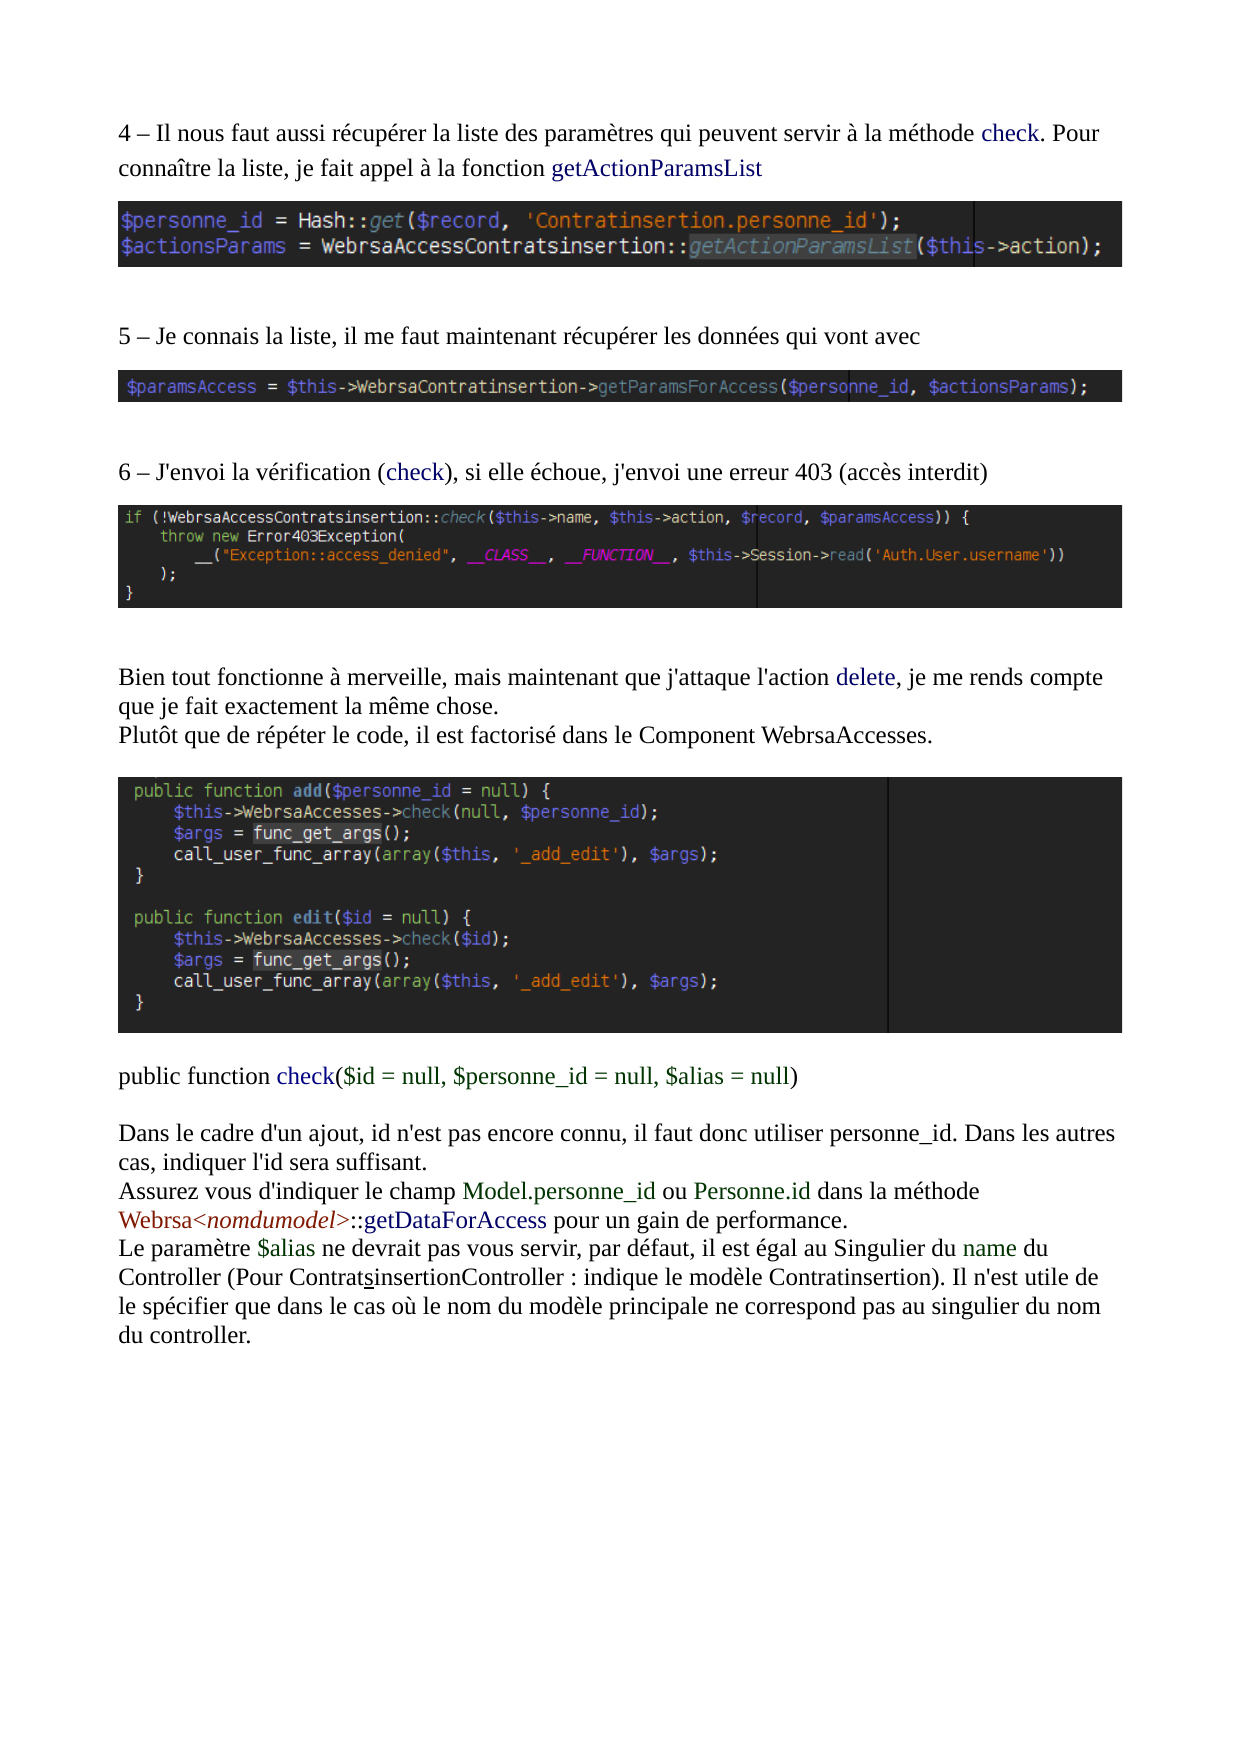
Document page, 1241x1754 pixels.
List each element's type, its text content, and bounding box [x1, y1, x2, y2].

text Bien tout fonctionne à merveille, mais maintenant que j'attaque l'action delete, je me rends compte que je fait exactement la même chose. [118, 662, 1122, 720]
text Le paramètre $alias ne devrait pas vous servir, par défaut, il est égal au Singulier du name du Controller (Pour ContratsinsertionController : indique le modèle Contratinsertion). Il n'est utile de le spécifier que dans le cas où le nom du modèle principale ne correspond pas au singulier du nom du controller. [118, 1233, 1122, 1348]
text Plutôt que de répéter le code, il est factorisé dans le Component WebrsaAccesses. [118, 720, 1122, 748]
text Assurez vous d'indiquer le champ Model.personne_id ou Personne.id dans la méthode Webrsa<nomdumodel>::getDataForAccess pour un gain de performance. [118, 1176, 1122, 1233]
picture [118, 370, 1123, 402]
text 6 – J'envoi la vérification (check), si elle échoue, j'envoi une erreur 403 (accès interdit) [118, 457, 1122, 485]
text Dans le cadre d'un ajout, id n'est pas encore connu, il faut donc utiliser personne_id. Dans les autres cas, indiquer l'id sera suffisant. [118, 1118, 1122, 1176]
text 5 – Je connais la liste, il me faut maintenant récupérer les données qui vont avec [118, 321, 1122, 350]
picture [118, 505, 1123, 608]
text public function check($id = null, $personne_id = null, $alias = null) [118, 1061, 1122, 1090]
picture [118, 777, 1123, 1033]
picture [118, 201, 1123, 267]
text 4 – Il nous faut aussi récupérer la liste des paramètres qui peuvent servir à la méthode check. Pour connaître la liste, je fait appel à la fonction getActionParamsList [118, 118, 1122, 181]
